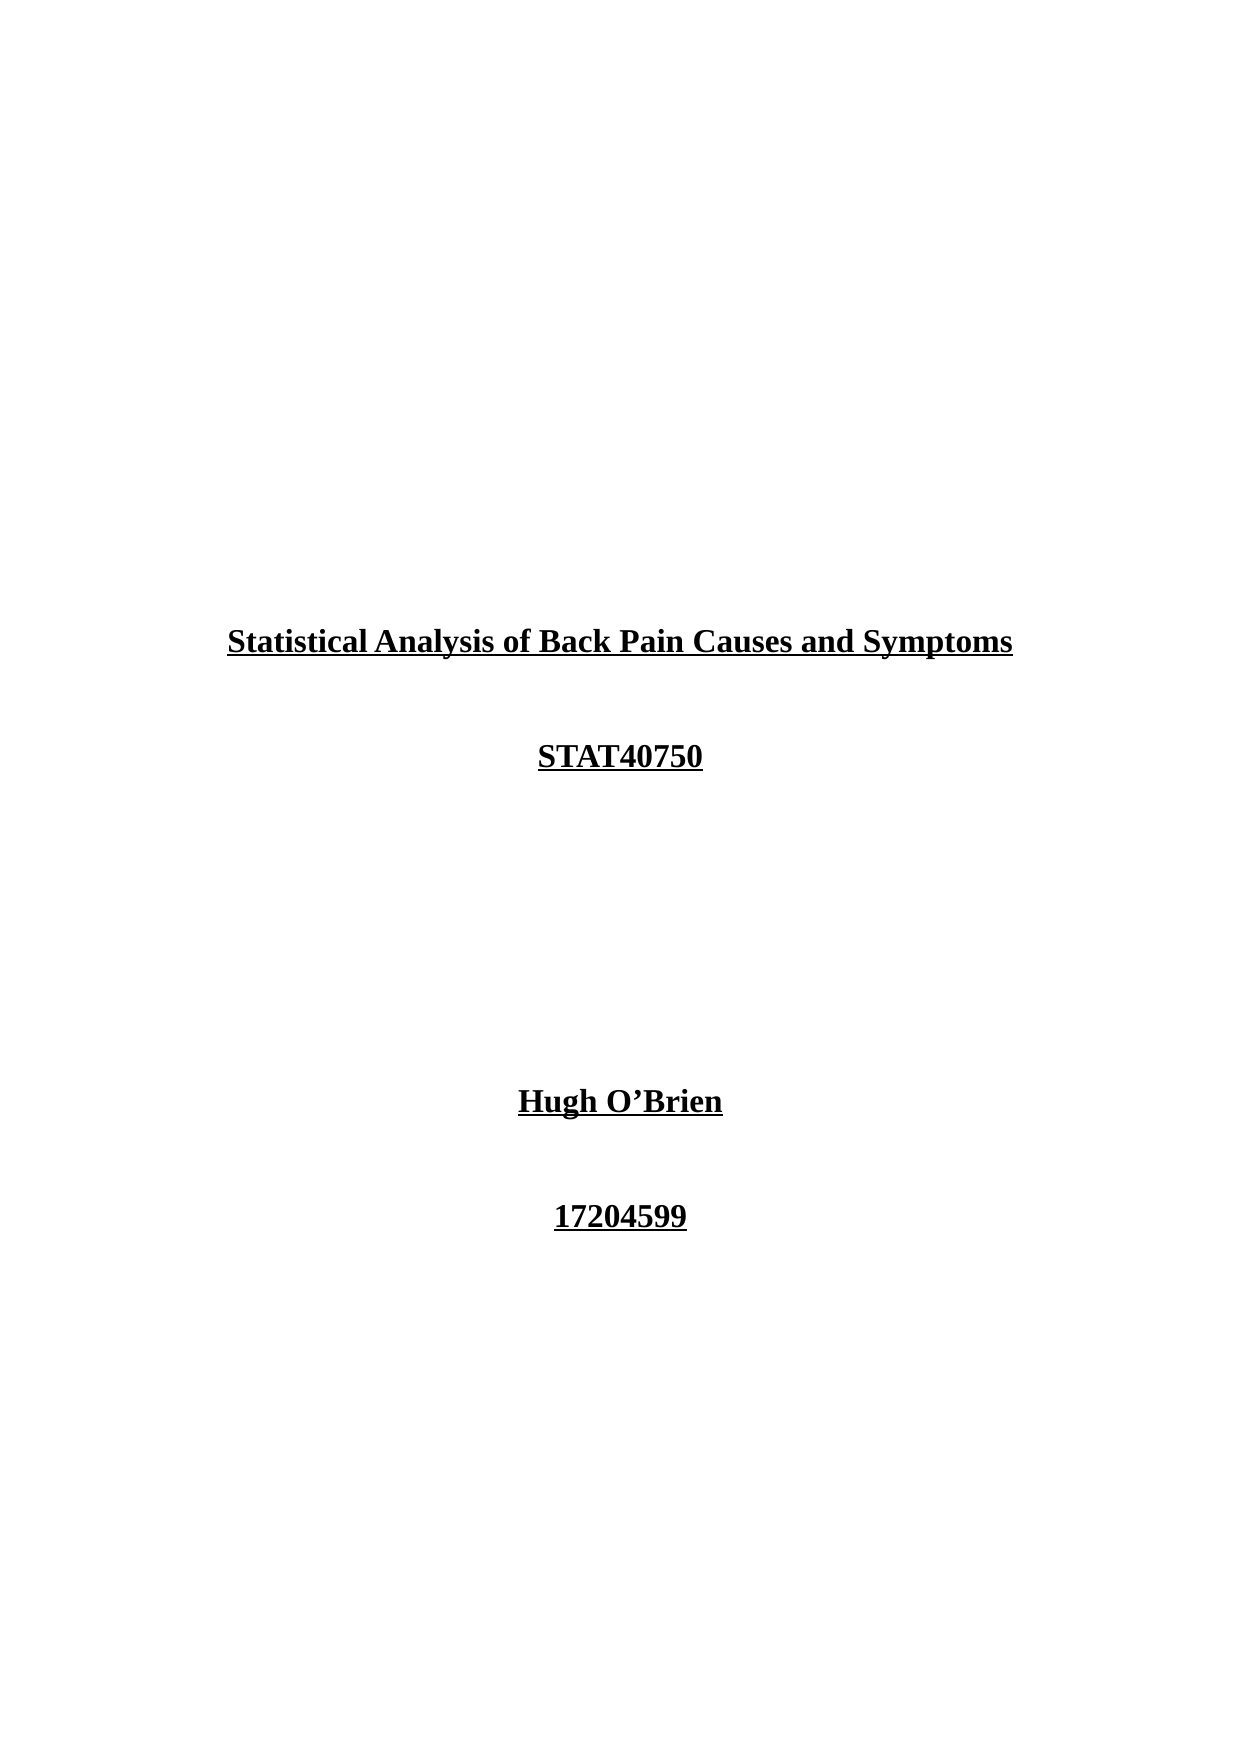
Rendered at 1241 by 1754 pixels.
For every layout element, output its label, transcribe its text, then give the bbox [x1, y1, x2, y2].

text Statistical Analysis of Back Pain Causes and Symptoms [118, 621, 1122, 659]
text 17204599 [118, 1196, 1122, 1234]
text STAT40750 [118, 736, 1122, 774]
text Hugh O’Brien [118, 1081, 1122, 1119]
